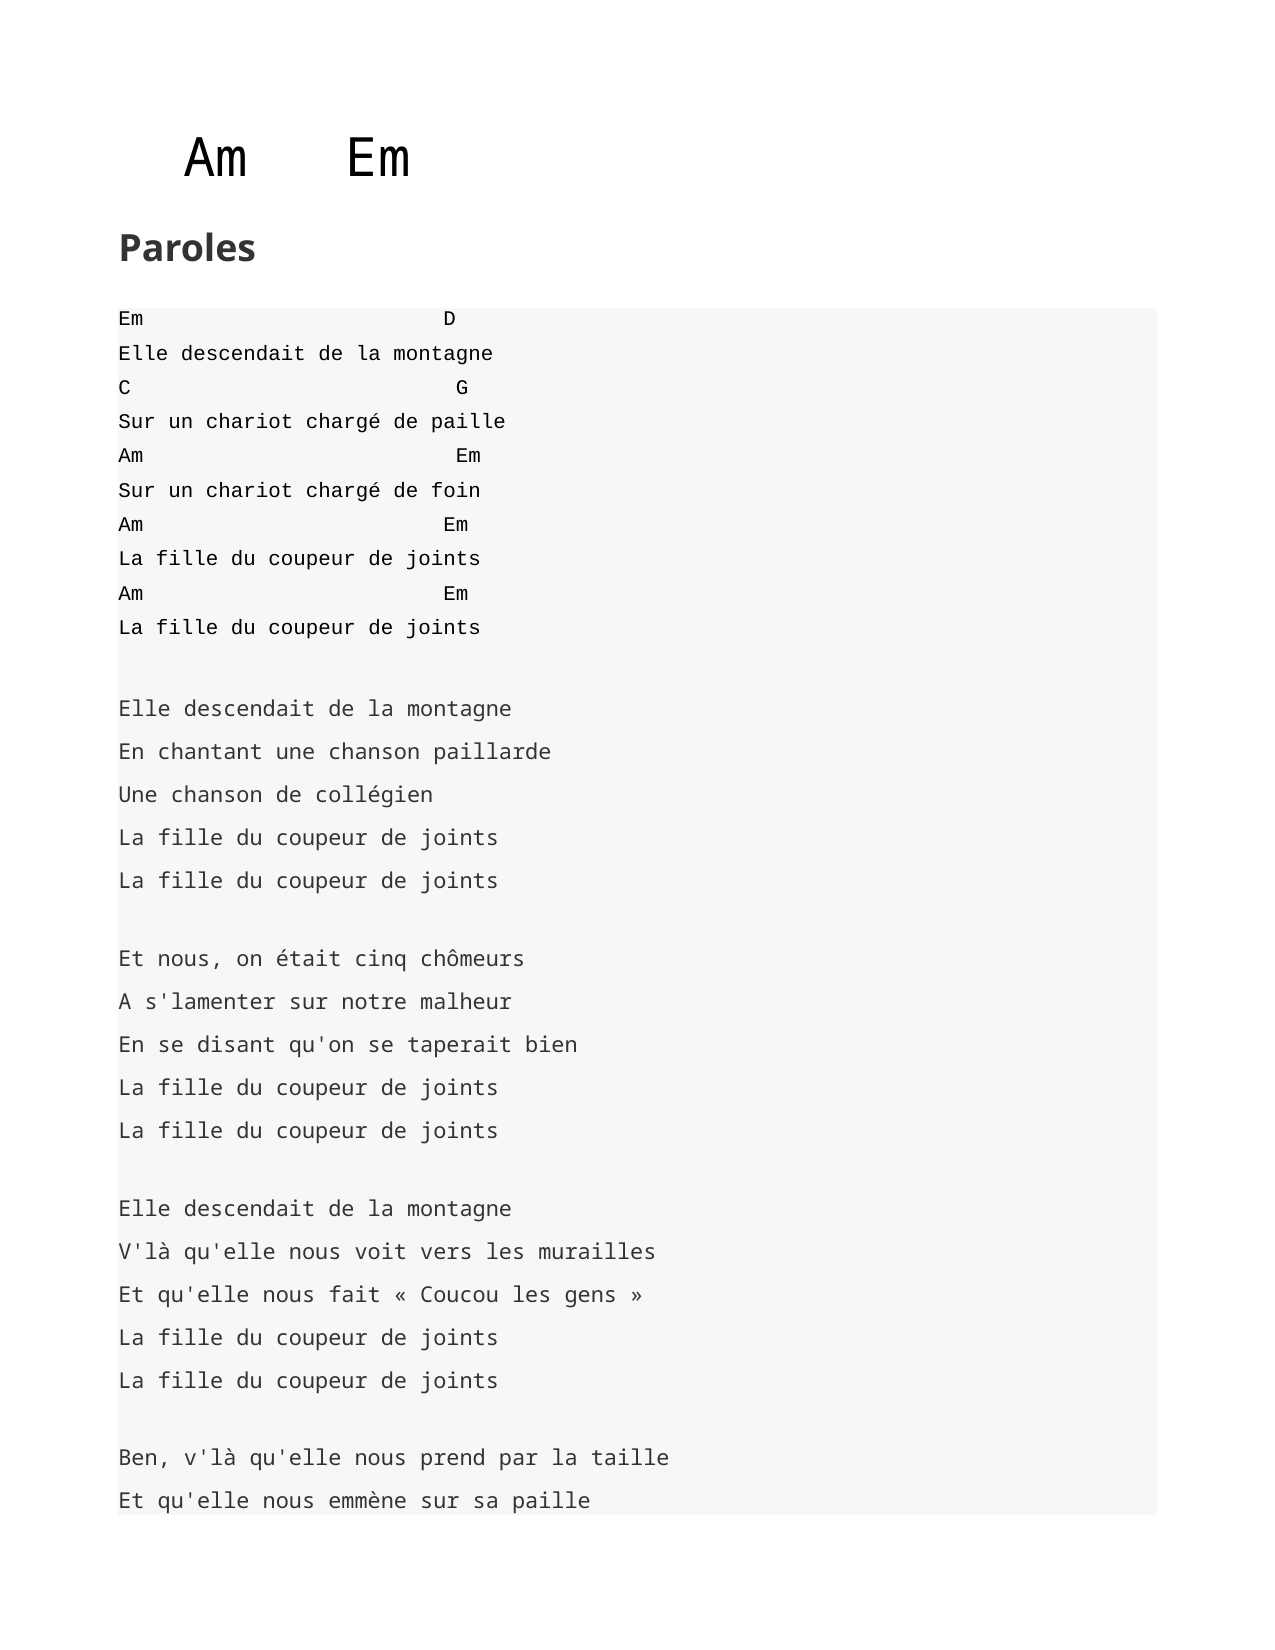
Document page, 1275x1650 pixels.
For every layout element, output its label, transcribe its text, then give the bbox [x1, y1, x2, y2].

text La fille du coupeur de joints [118, 865, 1157, 895]
text Sur un chariot chargé de paille [118, 411, 1157, 435]
text Elle descendait de la montagne [118, 1192, 1157, 1222]
text Em D [118, 308, 1157, 332]
text Sur un chariot chargé de foin [118, 480, 1157, 503]
text Et nous, on était cinq chômeurs [118, 943, 1157, 972]
text A s'lamenter sur notre malheur [118, 986, 1157, 1016]
text Et qu'elle nous emmène sur sa paille [118, 1486, 1157, 1515]
text La fille du coupeur de joints [118, 1115, 1157, 1145]
text Am Em [118, 514, 1157, 538]
text La fille du coupeur de joints [118, 617, 1157, 640]
text Am Em [118, 445, 1157, 469]
text Une chanson de collégien [118, 779, 1157, 809]
text Am Em [118, 118, 1157, 192]
text La fille du coupeur de joints [118, 1322, 1157, 1352]
text Elle descendait de la montagne [118, 693, 1157, 722]
text La fille du coupeur de joints [118, 822, 1157, 852]
text V'là qu'elle nous voit vers les murailles [118, 1236, 1157, 1265]
text En chantant une chanson paillarde [118, 736, 1157, 766]
text Elle descendait de la montagne [118, 343, 1157, 366]
subtitle Paroles [118, 221, 1157, 272]
text La fille du coupeur de joints [118, 548, 1157, 572]
text La fille du coupeur de joints [118, 1365, 1157, 1395]
text En se disant qu'on se taperait bien [118, 1029, 1157, 1059]
text Ben, v'là qu'elle nous prend par la taille [118, 1442, 1157, 1472]
text Et qu'elle nous fait « Coucou les gens » [118, 1279, 1157, 1308]
text Am Em [118, 582, 1157, 606]
text C G [118, 377, 1157, 401]
text La fille du coupeur de joints [118, 1072, 1157, 1102]
